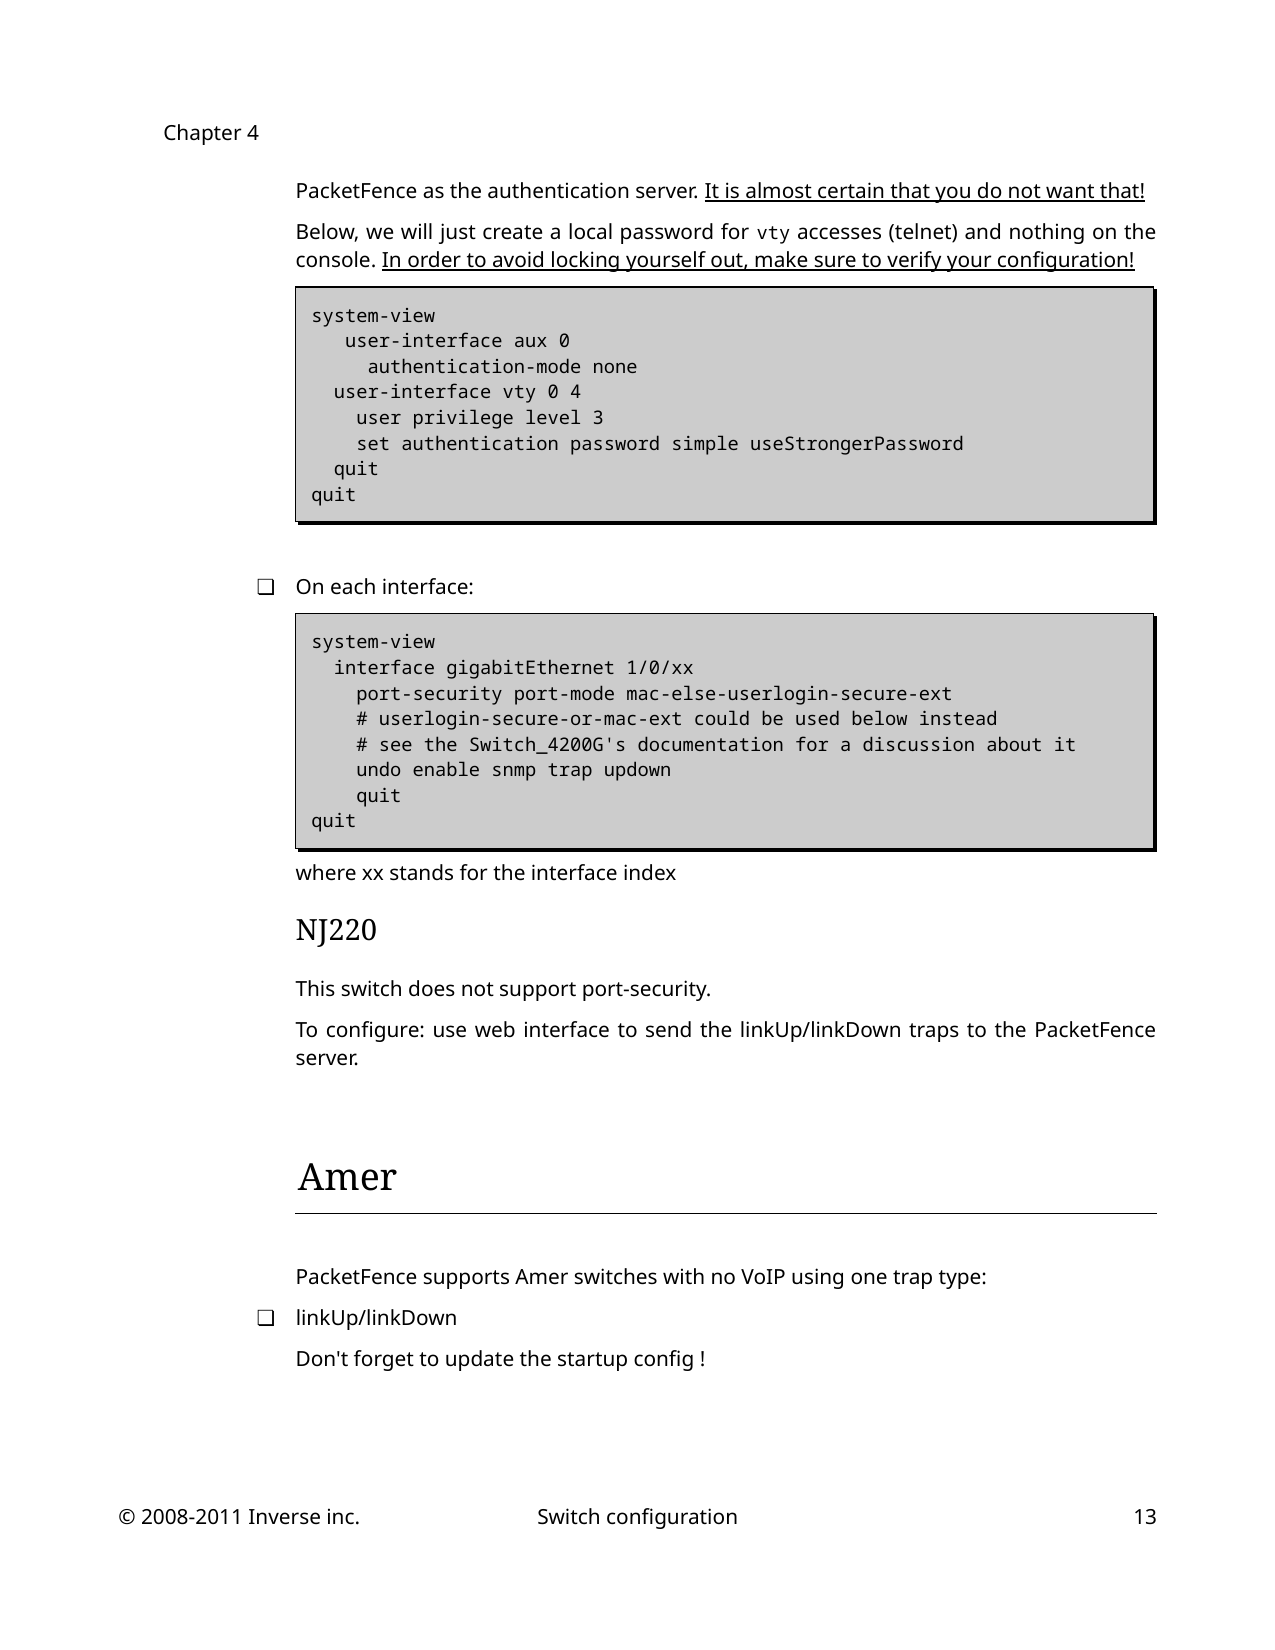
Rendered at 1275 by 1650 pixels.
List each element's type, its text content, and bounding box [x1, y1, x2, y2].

text To configure: use web interface to send the linkUp/linkDown traps to the PacketFence server. [295, 1015, 1157, 1072]
text PacketFence supports Amer switches with no VoIP using one trap type: [295, 1262, 1157, 1290]
text PacketFence as the authentication server. It is almost certain that you do not want that! [295, 176, 1157, 204]
text Don't forget to update the startup config ! [295, 1344, 1157, 1372]
text system-view interface gigabitEthernet 1/0/xx port-security port-mode mac-else-userlogin-secure-ext # userlogin-secure-or-mac-ext could be used below instead # see the Switch_4200G's documentation for a discussion about it undo enable snmp trap updown quit quit [296, 614, 1153, 848]
list ❏ linkUp/linkDown [256, 1303, 1157, 1331]
text Below, we will just create a local password for vty accesses (telnet) and nothing on the console. In order to avoid locking yourself out, make sure to verify your configuration! [295, 217, 1157, 274]
text system-view user-interface aux 0 authentication-mode none user-interface vty 0 4 user privilege level 3 set authentication password simple useStrongerPassword quit quit [296, 288, 1153, 521]
list ❏ On each interface: [256, 572, 1157, 600]
text where xx stands for the interface index [295, 858, 1157, 886]
subtitle Amer [295, 1150, 1157, 1213]
subtitle NJ220 [295, 910, 1157, 949]
text This switch does not support port-security. [295, 974, 1157, 1003]
